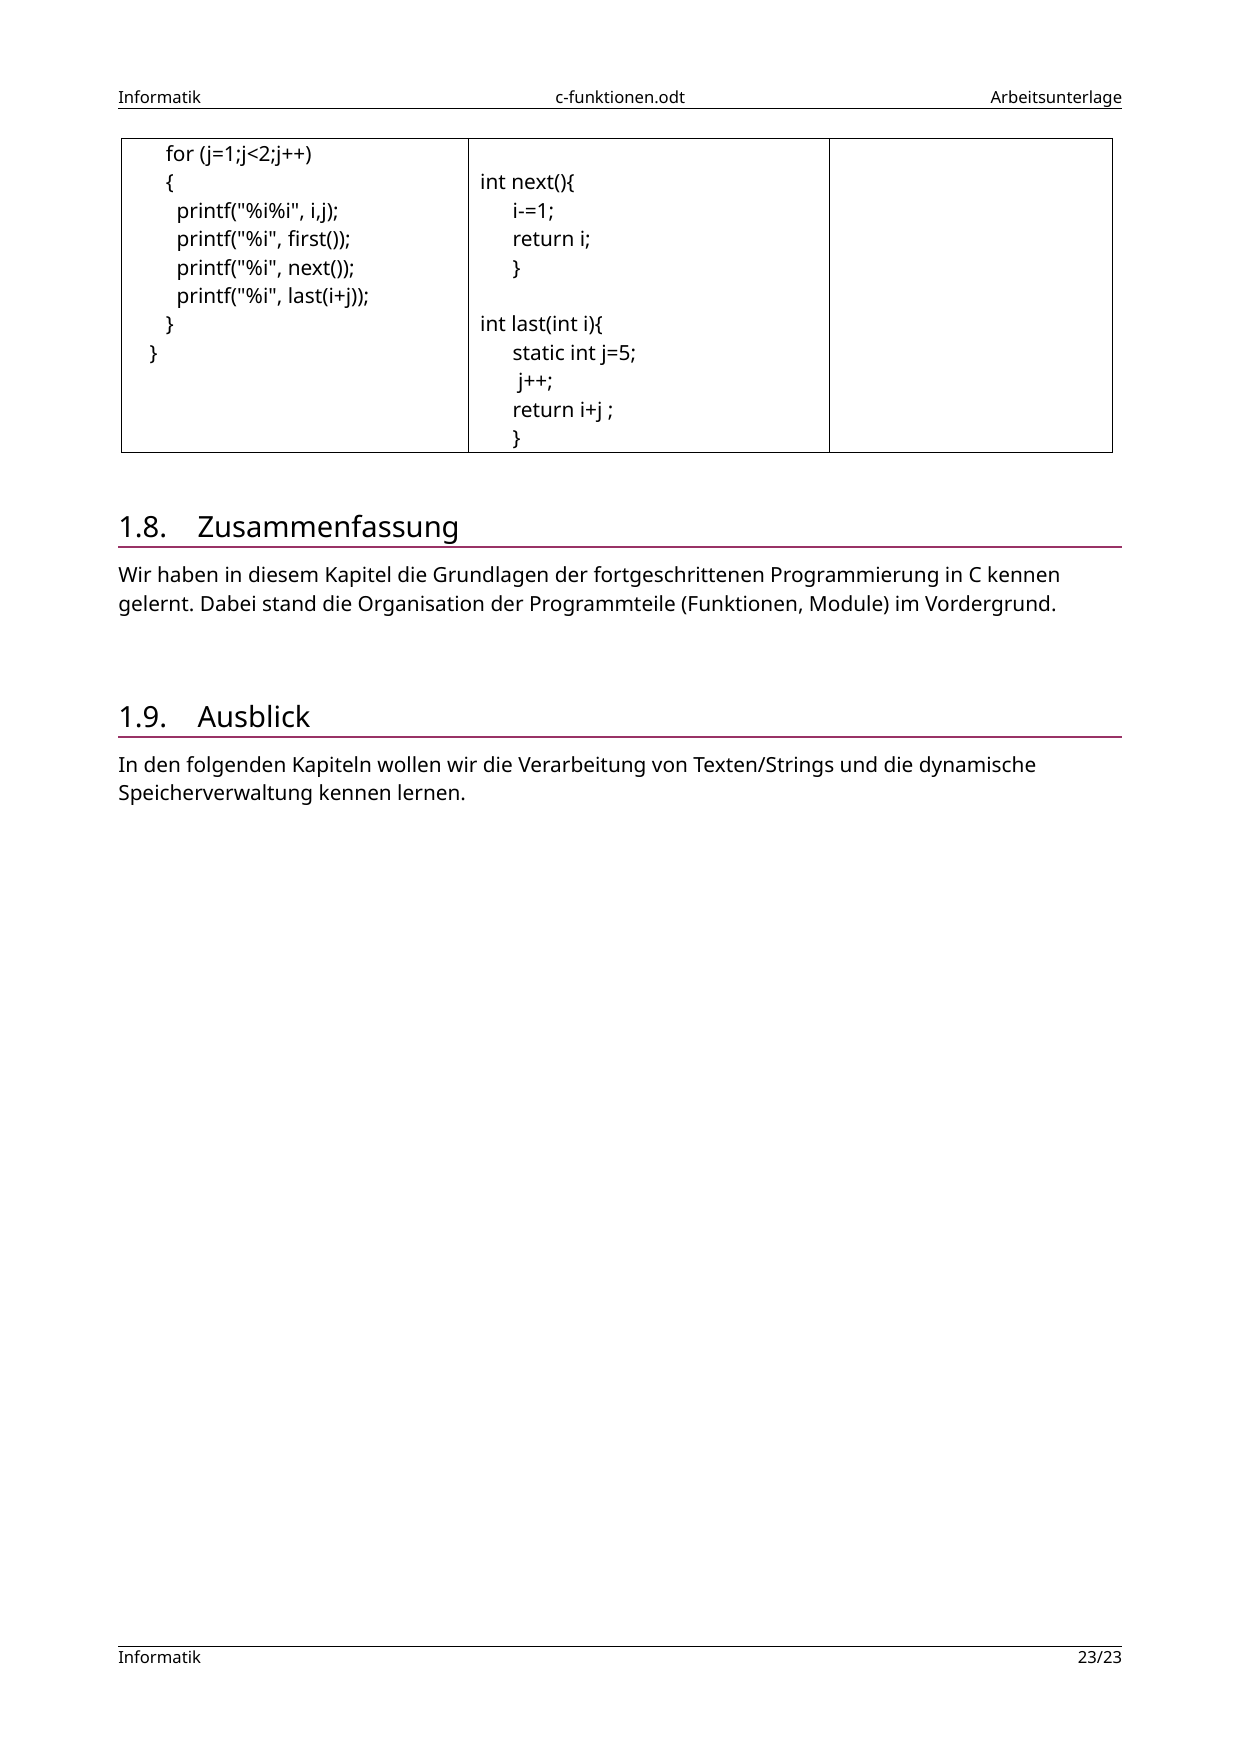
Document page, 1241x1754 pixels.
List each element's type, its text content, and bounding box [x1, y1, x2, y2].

text In den folgenden Kapiteln wollen wir die Verarbeitung von Texten/Strings und die dynamische Speicherverwaltung kennen lernen. [118, 750, 1122, 807]
table_header int next(){ i-=1; return i; } int last(int i){ static int j=5; j++; return i+j ; } [469, 139, 829, 452]
table_header for (j=1;j<2;j++) { printf("%i%i", i,j); printf("%i", first()); printf("%i", next()); printf("%i", last(i+j)); } } [122, 139, 468, 452]
subtitle Zusammenfassung [118, 506, 1122, 546]
text Wir haben in diesem Kapitel die Grundlagen der fortgeschrittenen Programmierung in C kennen gelernt. Dabei stand die Organisation der Programmteile (Funktionen, Module) im Vordergrund. [118, 561, 1122, 617]
table_header [830, 139, 1112, 452]
subtitle Ausblick [118, 696, 1122, 736]
